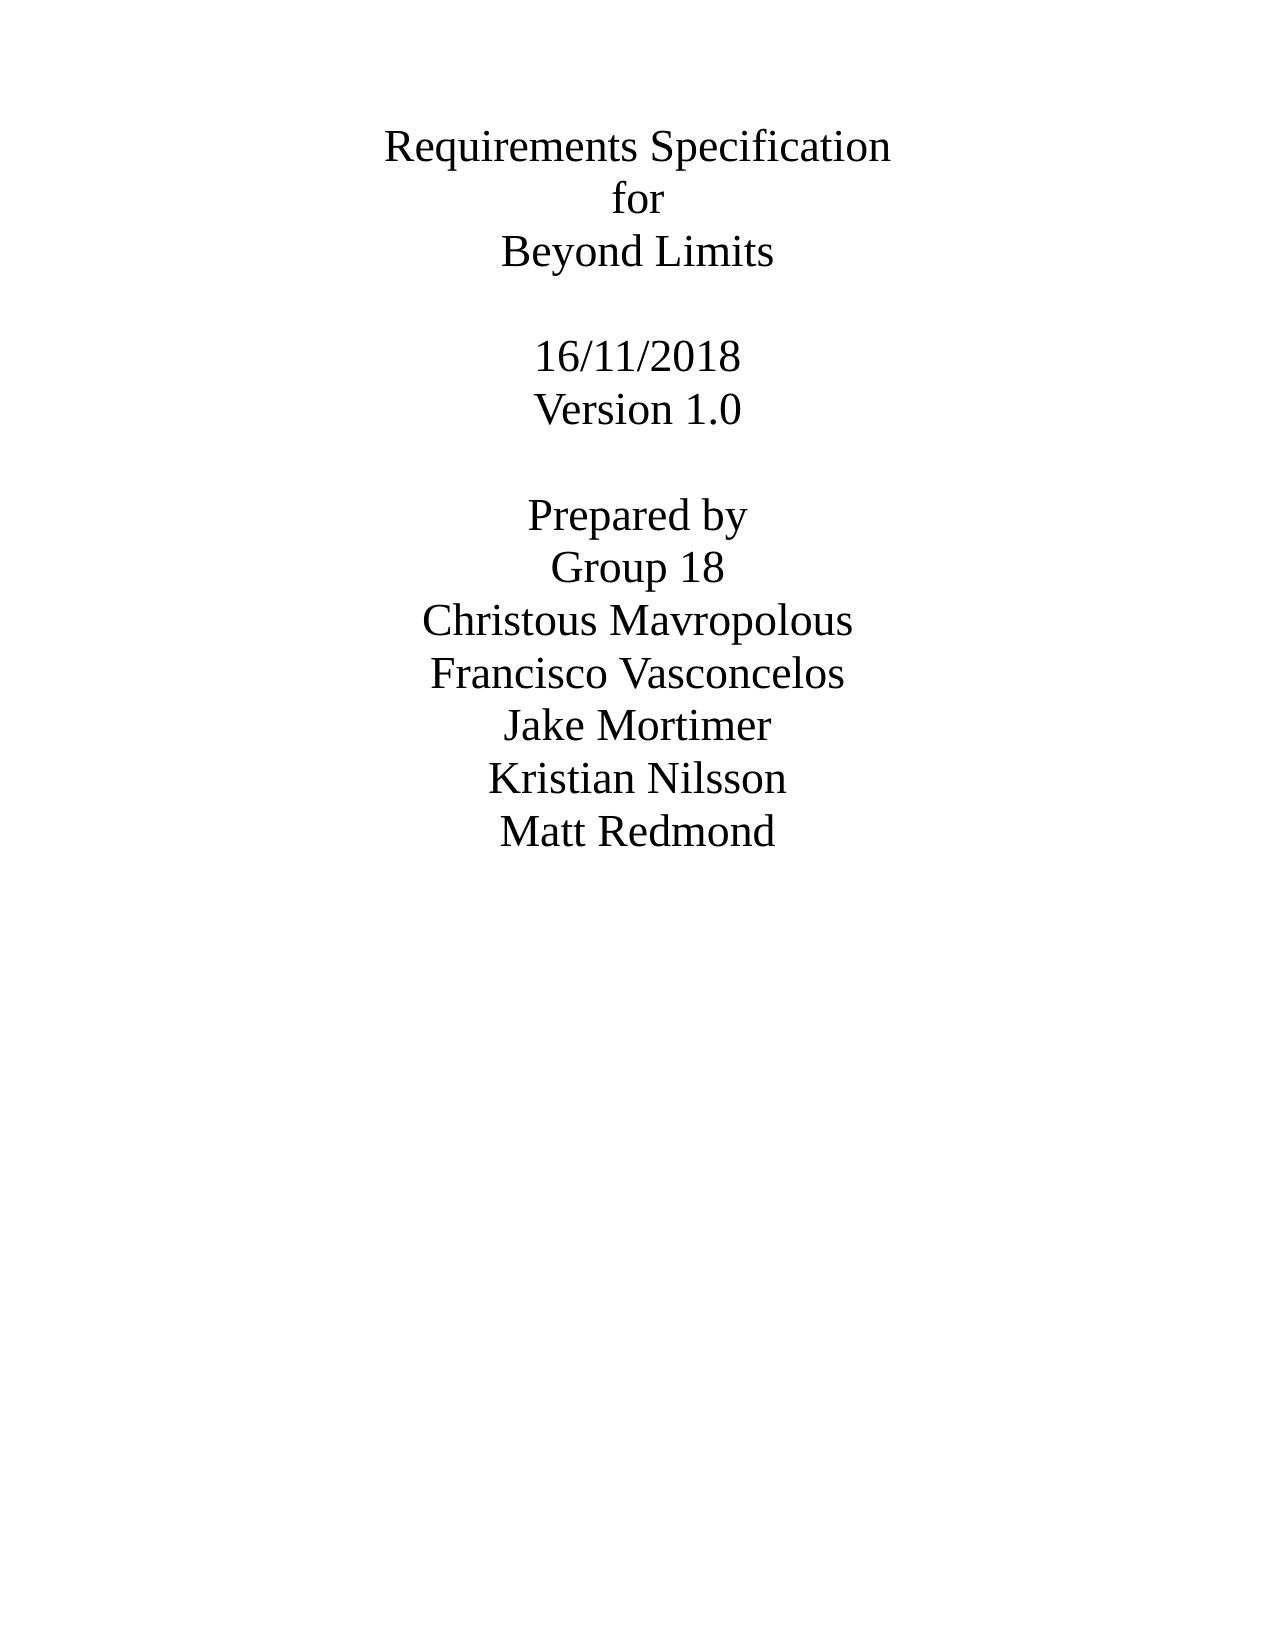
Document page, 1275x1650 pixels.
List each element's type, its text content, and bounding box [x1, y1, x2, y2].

text Matt Redmond [118, 803, 1157, 856]
text Christous Mavropolous [118, 592, 1157, 645]
text Kristian Nilsson [118, 751, 1157, 803]
text Jake Mortimer [118, 698, 1157, 751]
text Requirements Specification [118, 118, 1157, 171]
text 16/11/2018 [118, 329, 1157, 382]
text Version 1.0 [118, 382, 1157, 434]
text Group 18 [118, 540, 1157, 592]
text Francisco Vasconcelos [118, 645, 1157, 698]
text Prepared by [118, 487, 1157, 540]
text Beyond Limits [118, 223, 1157, 276]
text for [118, 171, 1157, 223]
